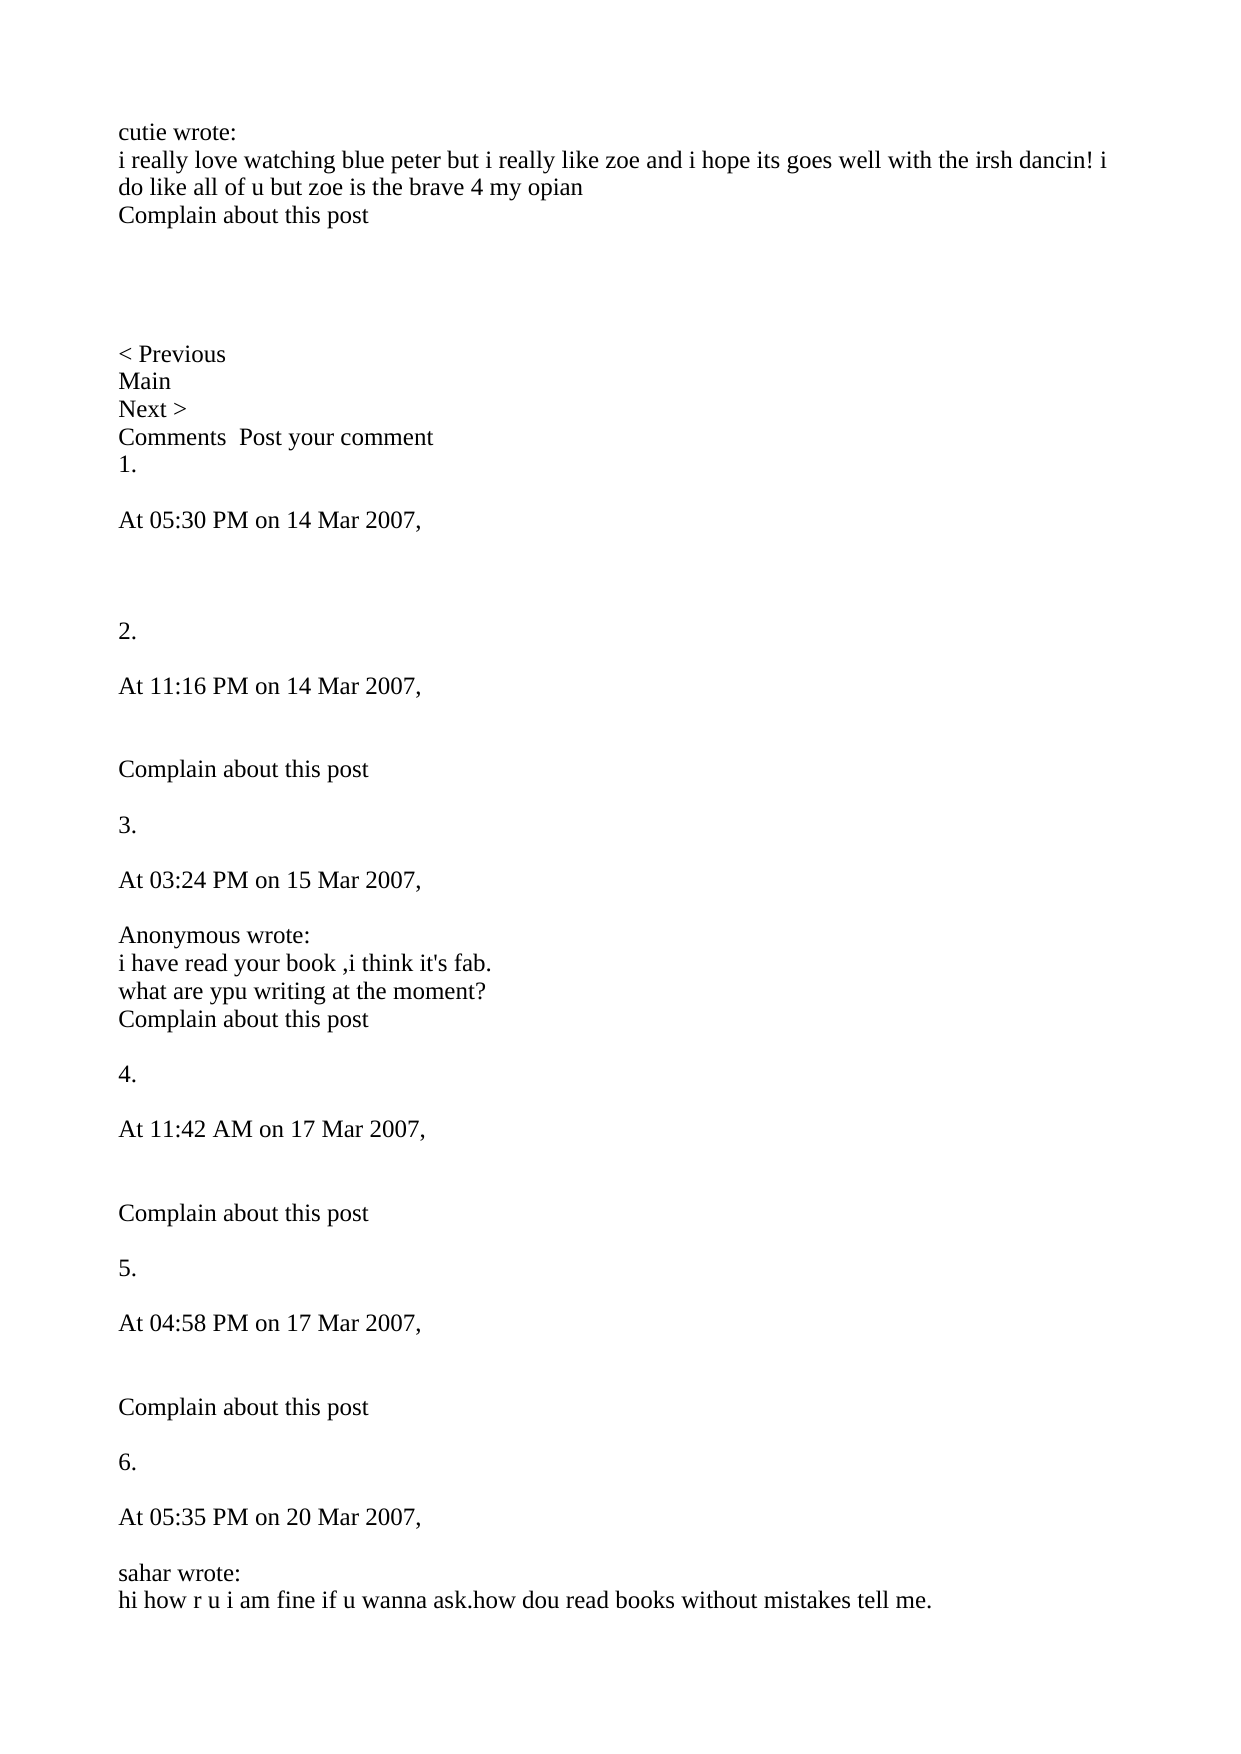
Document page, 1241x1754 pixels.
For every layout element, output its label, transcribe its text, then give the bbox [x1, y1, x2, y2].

text 3. [118, 811, 1122, 838]
text At 11:16 PM on 14 Mar 2007, [118, 672, 1122, 700]
text i really love watching blue peter but i really like zoe and i hope its goes well with the irsh dancin! i do like all of u but zoe is the brave 4 my opian [118, 146, 1122, 201]
text sahar wrote: [118, 1559, 1122, 1587]
text Complain about this post [118, 201, 1122, 229]
text Next > [118, 395, 1122, 423]
text 5. [118, 1254, 1122, 1282]
text At 04:58 PM on 17 Mar 2007, [118, 1309, 1122, 1337]
text what are ypu writing at the moment? [118, 977, 1122, 1005]
text 4. [118, 1060, 1122, 1088]
text Complain about this post [118, 755, 1122, 783]
text At 05:30 PM on 14 Mar 2007, [118, 506, 1122, 534]
text 6. [118, 1448, 1122, 1476]
text hi how r u i am fine if u wanna ask.how dou read books without mistakes tell me. [118, 1587, 1122, 1614]
text < Previous [118, 340, 1122, 367]
text Complain about this post [118, 1005, 1122, 1032]
text Comments Post your comment [118, 423, 1122, 451]
text cutie wrote: [118, 118, 1122, 146]
text Complain about this post [118, 1393, 1122, 1420]
text At 03:24 PM on 15 Mar 2007, [118, 866, 1122, 894]
text Anonymous wrote: [118, 922, 1122, 949]
text At 05:35 PM on 20 Mar 2007, [118, 1503, 1122, 1531]
text 1. [118, 451, 1122, 478]
text At 11:42 AM on 17 Mar 2007, [118, 1116, 1122, 1143]
text i have read your book ,i think it's fab. [118, 949, 1122, 977]
text Main [118, 367, 1122, 395]
text 2. [118, 617, 1122, 644]
text Complain about this post [118, 1199, 1122, 1226]
